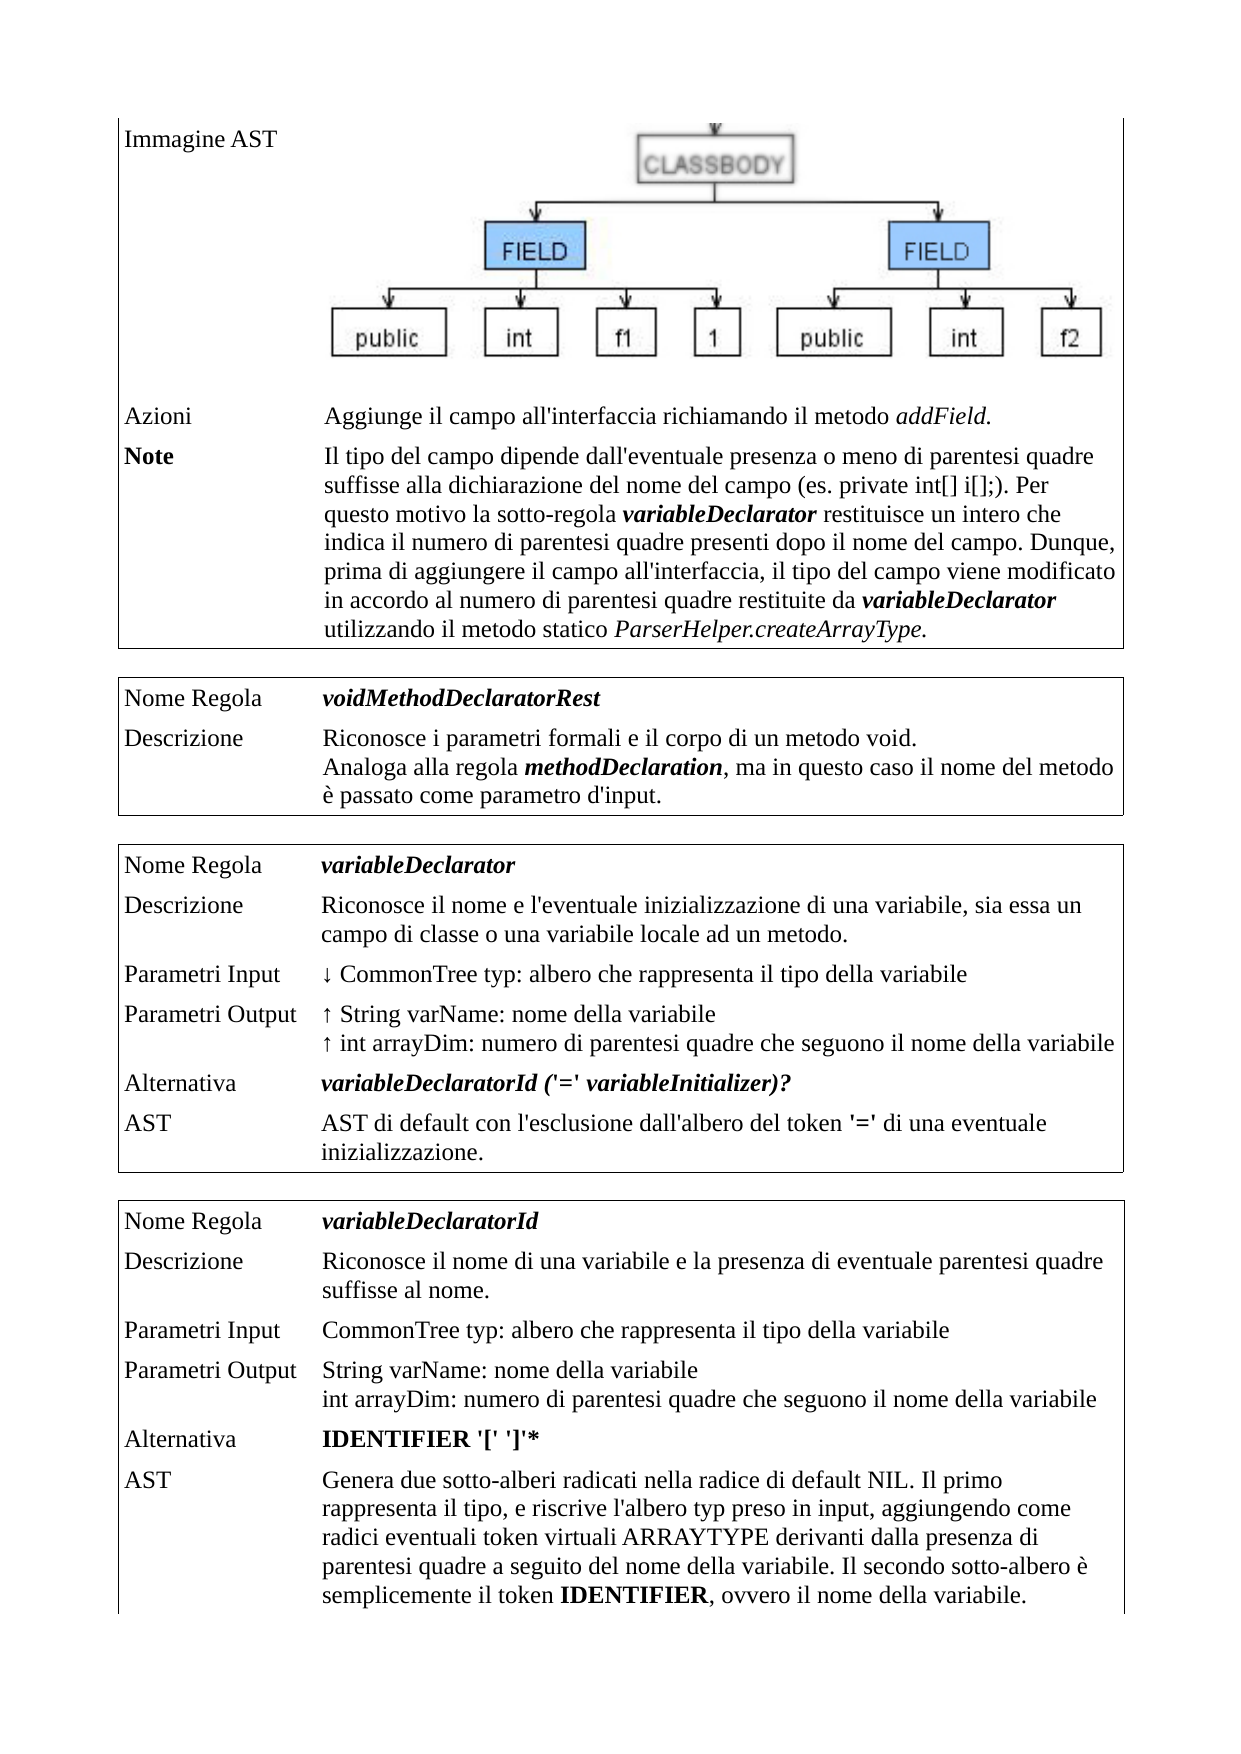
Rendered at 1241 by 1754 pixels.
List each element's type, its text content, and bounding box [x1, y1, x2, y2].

table_cell IDENTIFIER '[' ']'* [316, 1419, 1124, 1459]
table_cell Descrizione [119, 718, 317, 815]
table_cell [318, 118, 1123, 395]
table_cell ↑ String varName: nome della variabile ↑ int arrayDim: numero di parentesi quadre che seguono il nome della variabile [315, 994, 1123, 1062]
table_cell AST di default con l'esclusione dall'albero del token '=' di una eventuale inizializzazione. [315, 1103, 1123, 1172]
table_cell Parametri Input [119, 953, 315, 993]
table_cell Riconosce il nome e l'eventuale inizializzazione di una variabile, sia essa un campo di classe o una variabile locale ad un metodo. [315, 884, 1123, 953]
table_cell Descrizione [119, 1241, 316, 1310]
table_cell Aggiunge il campo all'interfaccia richiamando il metodo addField. [318, 395, 1123, 436]
picture [324, 123, 1118, 361]
table_cell Azioni [119, 395, 318, 436]
table_cell Alternativa [119, 1063, 315, 1103]
table_header Nome Regola [119, 678, 317, 717]
table_cell Parametri Output [119, 1350, 316, 1419]
table_cell Parametri Input [119, 1310, 316, 1350]
table_cell Descrizione [119, 884, 315, 953]
table_cell Immagine AST [119, 118, 318, 395]
table_cell Note [119, 436, 318, 648]
table_cell Genera due sotto-alberi radicati nella radice di default NIL. Il primo rappresenta il tipo, e riscrive l'albero typ preso in input, aggiungendo come radici eventuali token virtuali ARRAYTYPE derivanti dalla presenza di parentesi quadre a seguito del nome della variabile. Il secondo sotto-albero è semplicemente il token IDENTIFIER, ovvero il nome della variabile. [316, 1459, 1124, 1614]
table_cell AST [119, 1459, 316, 1614]
table_header Nome Regola [119, 1201, 316, 1241]
table_cell AST [119, 1103, 315, 1172]
table_header variableDeclarator [315, 845, 1123, 884]
table_header Nome Regola [119, 845, 315, 884]
table_header voidMethodDeclaratorRest [317, 678, 1123, 717]
table_cell Alternativa [119, 1419, 316, 1459]
table_cell CommonTree typ: albero che rappresenta il tipo della variabile [316, 1310, 1124, 1350]
table_cell Il tipo del campo dipende dall'eventuale presenza o meno di parentesi quadre suffisse alla dichiarazione del nome del campo (es. private int[] i[];). Per questo motivo la sotto-regola variableDeclarator restituisce un intero che indica il numero di parentesi quadre presenti dopo il nome del campo. Dunque, prima di aggiungere il campo all'interfaccia, il tipo del campo viene modificato in accordo al numero di parentesi quadre restituite da variableDeclarator utilizzando il metodo statico ParserHelper.createArrayType. [318, 436, 1123, 648]
table_cell String varName: nome della variabile int arrayDim: numero di parentesi quadre che seguono il nome della variabile [316, 1350, 1124, 1419]
table_cell variableDeclaratorId ('=' variableInitializer)? [315, 1063, 1123, 1103]
table_cell Parametri Output [119, 994, 315, 1062]
table_cell ↓ CommonTree typ: albero che rappresenta il tipo della variabile [315, 953, 1123, 993]
table_cell Riconosce il nome di una variabile e la presenza di eventuale parentesi quadre suffisse al nome. [316, 1241, 1124, 1310]
table_header variableDeclaratorId [316, 1201, 1124, 1241]
table_cell Riconosce i parametri formali e il corpo di un metodo void. Analoga alla regola methodDeclaration, ma in questo caso il nome del metodo è passato come parametro d'input. [317, 718, 1123, 815]
